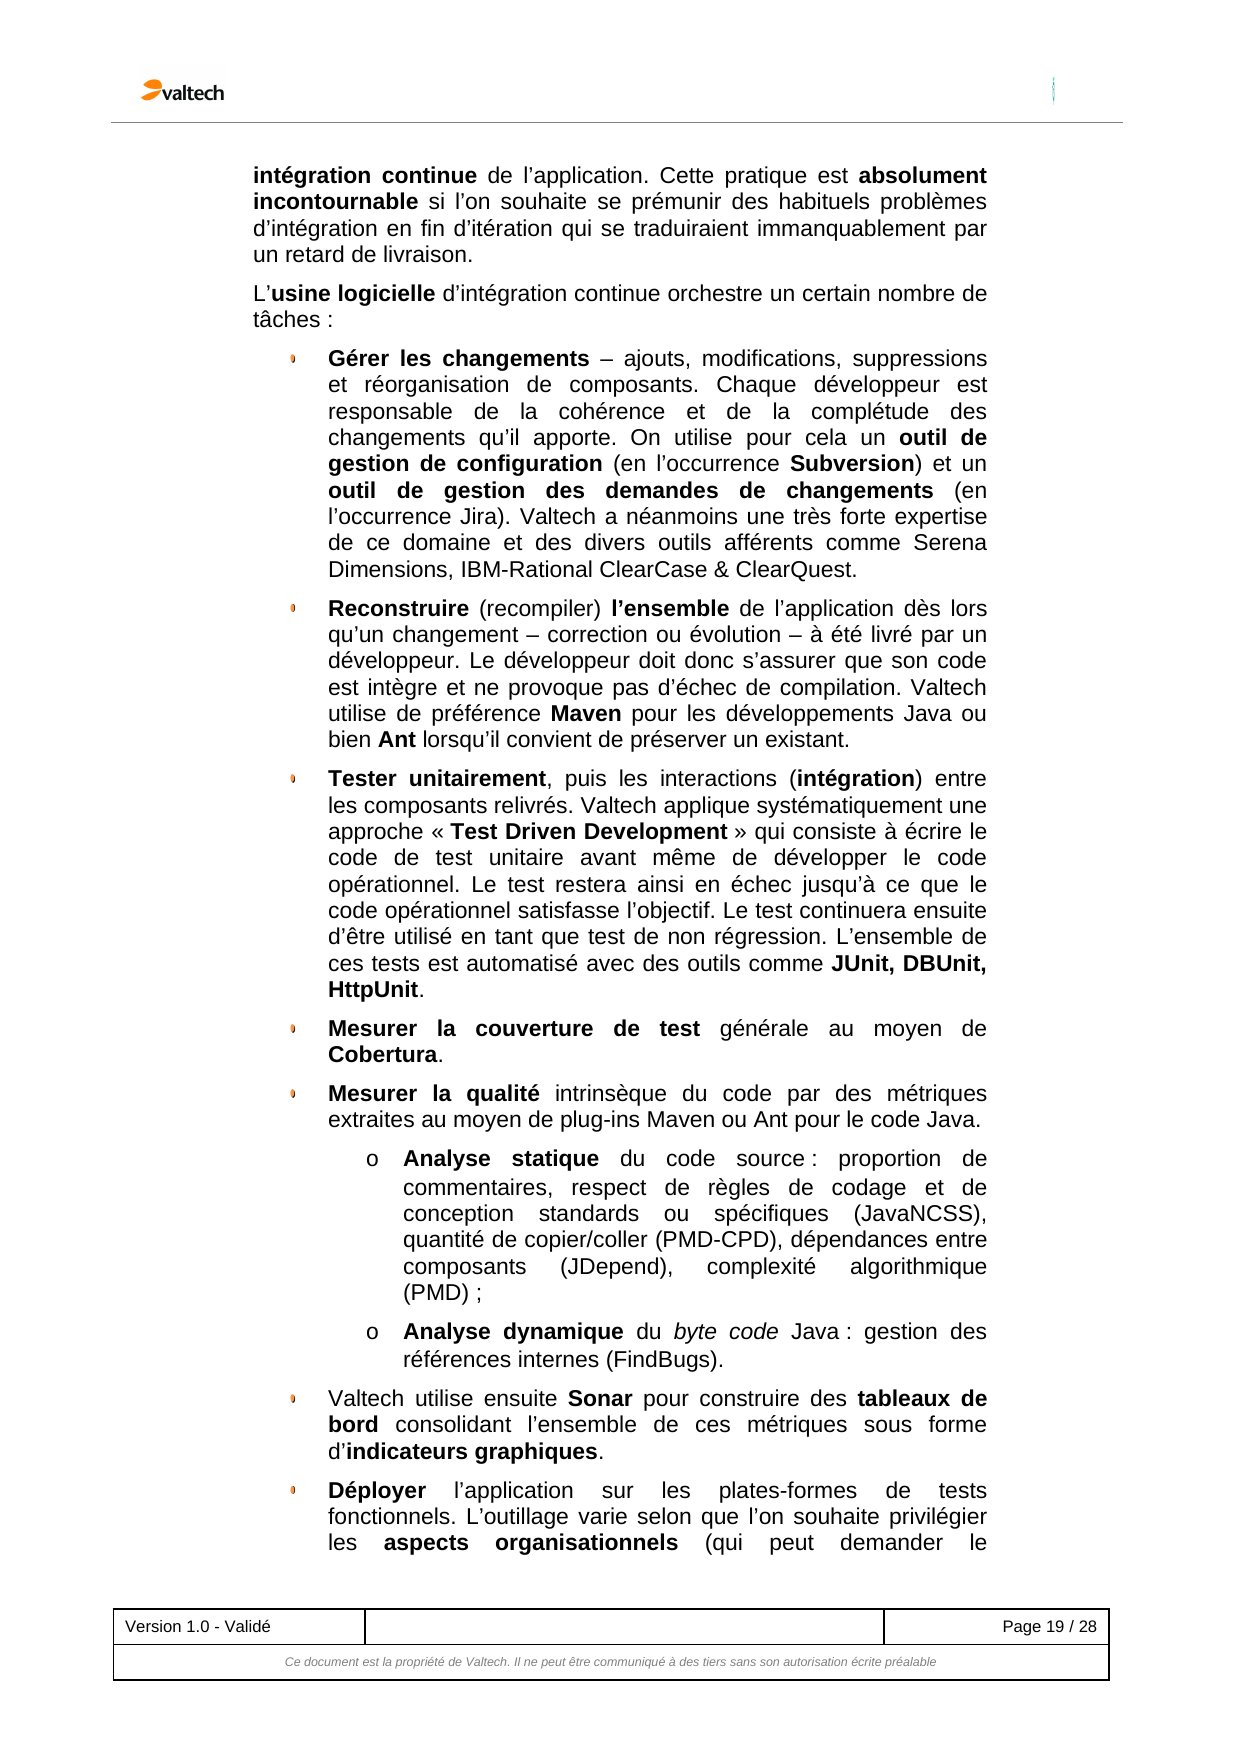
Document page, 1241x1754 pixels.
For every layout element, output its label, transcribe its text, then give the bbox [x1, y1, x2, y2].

picture [138, 65, 227, 104]
text L’usine logicielle d’intégration continue orchestre un certain nombre de tâches : [253, 280, 987, 332]
list Mesurer la qualité intrinsèque du code par des métriques extraites au moyen de plug-ins Maven ou Ant pour le code Java. [290, 1080, 987, 1133]
list Mesurer la couverture de test générale au moyen de Cobertura. [290, 1015, 987, 1068]
list Tester unitairement, puis les interactions (intégration) entre les composants relivrés. Valtech applique systématiquement une approche « Test Driven Development » qui consiste à écrire le code de test unitaire avant même de développer le code opérationnel. Le test restera ainsi en échec jusqu’à ce que le code opérationnel satisfasse l’objectif. Le test continuera ensuite d’être utilisé en tant que test de non régression. L’ensemble de ces tests est automatisé avec des outils comme JUnit, DBUnit, HttpUnit. [290, 765, 987, 1002]
list Reconstruire (recompiler) l’ensemble de l’application dès lors qu’un changement – correction ou évolution – à été livré par un développeur. Le développeur doit donc s’assurer que son code est intègre et ne provoque pas d’échec de compilation. Valtech utilise de préférence Maven pour les développements Java ou bien Ant lorsqu’il convient de préserver un existant. [290, 594, 987, 753]
list Déployer l’application sur les plates-formes de tests fonctionnels. L’outillage varie selon que l’on souhaite privilégier les aspects organisationnels (qui peut demander le [290, 1477, 987, 1556]
list Analyse dynamique du byte code Java : gestion des références internes (FindBugs). [365, 1318, 987, 1373]
list Gérer les changements – ajouts, modifications, suppressions et réorganisation de composants. Chaque développeur est responsable de la cohérence et de la complétude des changements qu’il apporte. On utilise pour cela un outil de gestion de configuration (en l’occurrence Subversion) et un outil de gestion des demandes de changements (en l’occurrence Jira). Valtech a néanmoins une très forte expertise de ce domaine et des divers outils afférents comme Serena Dimensions, IBM-Rational ClearCase & ClearQuest. [290, 345, 987, 582]
list Analyse statique du code source : proportion de commentaires, respect de règles de codage et de conception standards ou spécifiques (JavaNCSS), quantité de copier/coller (PMD-CPD), dépendances entre composants (JDepend), complexité algorithmique (PMD) ; [365, 1145, 987, 1305]
list Valtech utilise ensuite Sonar pour construire des tableaux de bord consolidant l’ensemble de ces métriques sous forme d’indicateurs graphiques. [290, 1385, 987, 1464]
text intégration continue de l’application. Cette pratique est absolument incontournable si l’on souhaite se prémunir des habituels problèmes d’intégration en fin d’itération qui se traduiraient immanquablement par un retard de livraison. [253, 162, 987, 267]
